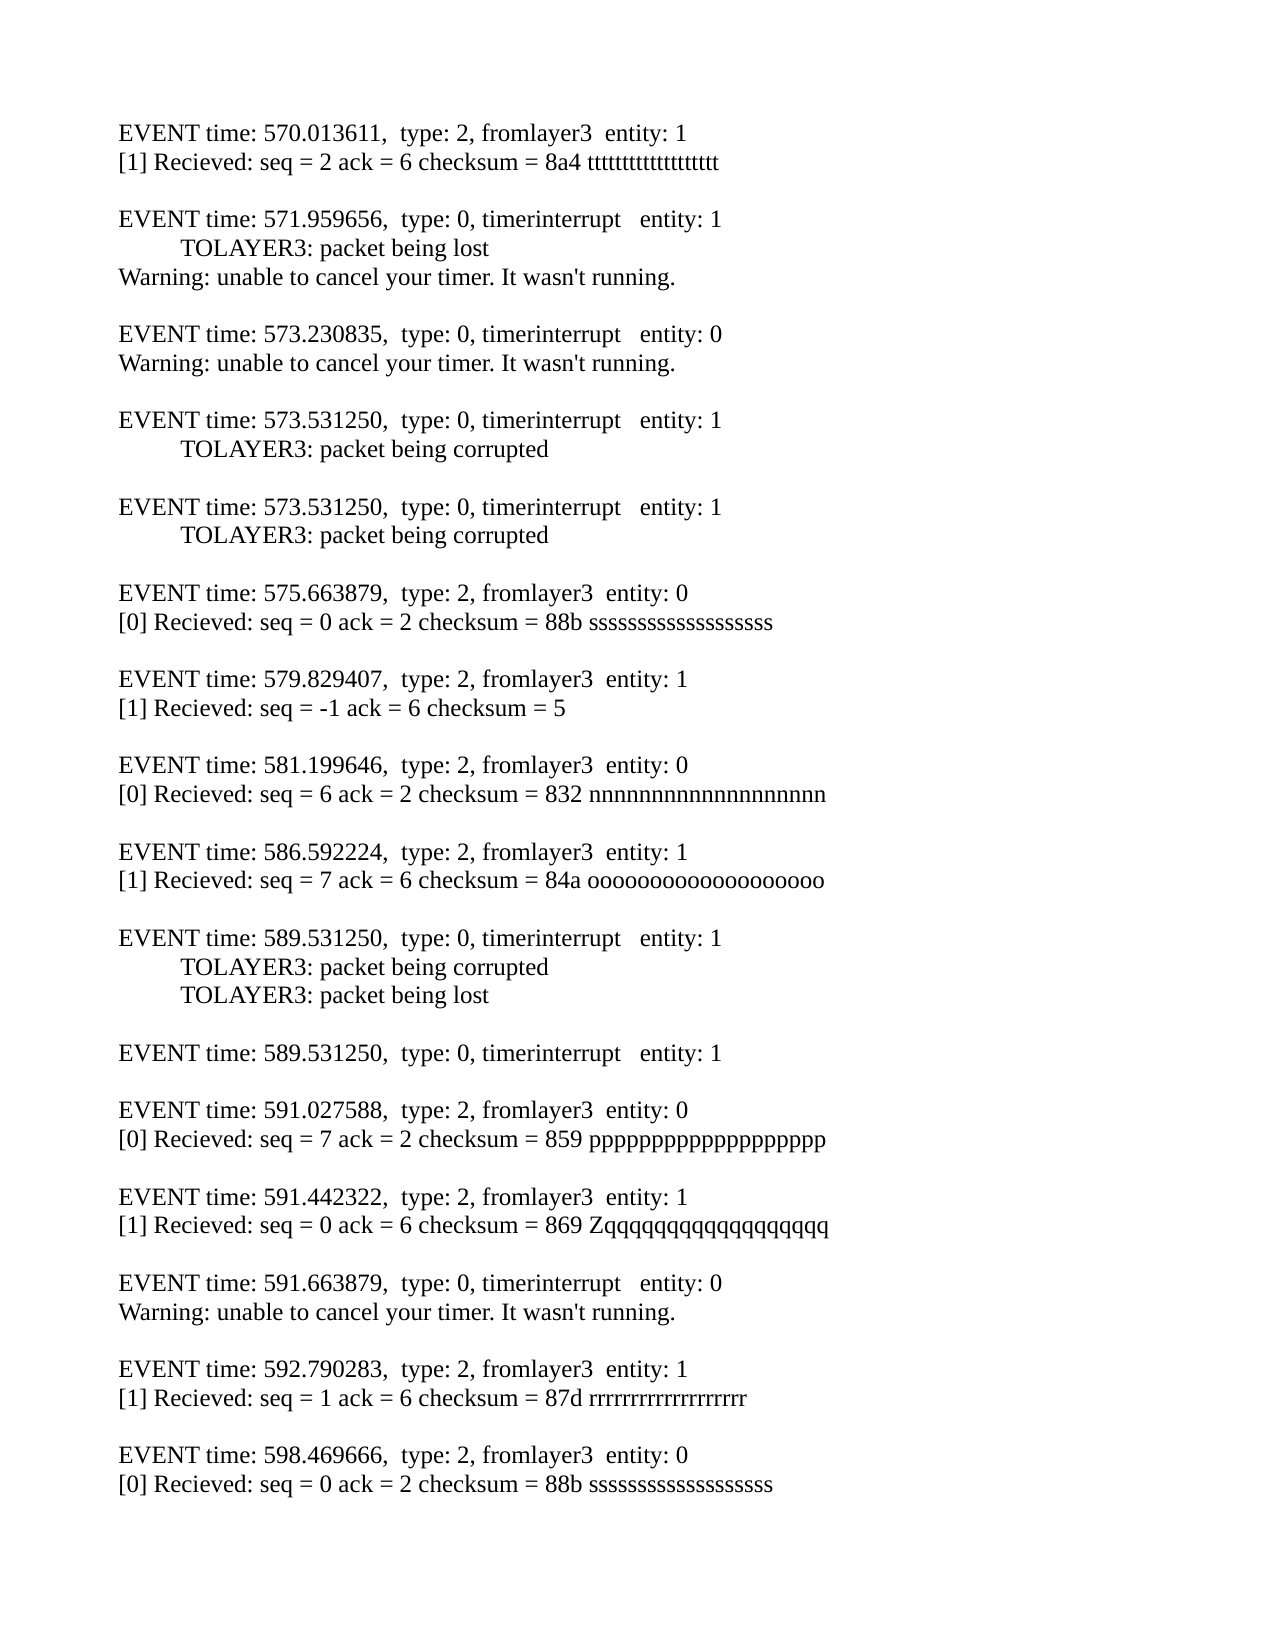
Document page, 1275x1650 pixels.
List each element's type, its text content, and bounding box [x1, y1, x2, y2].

text EVENT time: 591.027588, type: 2, fromlayer3 entity: 0 [118, 1096, 1157, 1124]
text [0] Recieved: seq = 0 ack = 2 checksum = 88b sssssssssssssssssss [118, 1469, 1157, 1498]
text Warning: unable to cancel your timer. It wasn't running. [118, 262, 1157, 291]
text [0] Recieved: seq = 6 ack = 2 checksum = 832 nnnnnnnnnnnnnnnnnnn [118, 779, 1157, 808]
text Warning: unable to cancel your timer. It wasn't running. [118, 348, 1157, 377]
text TOLAYER3: packet being lost [118, 981, 1157, 1009]
text TOLAYER3: packet being corrupted [118, 521, 1157, 549]
text EVENT time: 592.790283, type: 2, fromlayer3 entity: 1 [118, 1354, 1157, 1383]
text EVENT time: 575.663879, type: 2, fromlayer3 entity: 0 [118, 578, 1157, 607]
text EVENT time: 579.829407, type: 2, fromlayer3 entity: 1 [118, 664, 1157, 693]
text EVENT time: 570.013611, type: 2, fromlayer3 entity: 1 [118, 118, 1157, 147]
text EVENT time: 573.230835, type: 0, timerinterrupt entity: 0 [118, 319, 1157, 348]
text [1] Recieved: seq = 0 ack = 6 checksum = 869 Zqqqqqqqqqqqqqqqqqq [118, 1211, 1157, 1239]
text [0] Recieved: seq = 0 ack = 2 checksum = 88b sssssssssssssssssss [118, 607, 1157, 636]
text EVENT time: 598.469666, type: 2, fromlayer3 entity: 0 [118, 1441, 1157, 1469]
text EVENT time: 591.663879, type: 0, timerinterrupt entity: 0 [118, 1268, 1157, 1297]
text EVENT time: 581.199646, type: 2, fromlayer3 entity: 0 [118, 751, 1157, 779]
text EVENT time: 589.531250, type: 0, timerinterrupt entity: 1 [118, 1038, 1157, 1067]
text EVENT time: 573.531250, type: 0, timerinterrupt entity: 1 [118, 492, 1157, 521]
text TOLAYER3: packet being corrupted [118, 434, 1157, 463]
text [1] Recieved: seq = 1 ack = 6 checksum = 87d rrrrrrrrrrrrrrrrrrr [118, 1383, 1157, 1412]
text EVENT time: 589.531250, type: 0, timerinterrupt entity: 1 [118, 923, 1157, 952]
text EVENT time: 586.592224, type: 2, fromlayer3 entity: 1 [118, 837, 1157, 866]
text [0] Recieved: seq = 7 ack = 2 checksum = 859 ppppppppppppppppppp [118, 1124, 1157, 1153]
text [1] Recieved: seq = -1 ack = 6 checksum = 5 [118, 693, 1157, 722]
text TOLAYER3: packet being corrupted [118, 952, 1157, 981]
text [1] Recieved: seq = 2 ack = 6 checksum = 8a4 ttttttttttttttttttt [118, 147, 1157, 176]
text EVENT time: 573.531250, type: 0, timerinterrupt entity: 1 [118, 406, 1157, 434]
text TOLAYER3: packet being lost [118, 233, 1157, 262]
text EVENT time: 591.442322, type: 2, fromlayer3 entity: 1 [118, 1182, 1157, 1211]
text Warning: unable to cancel your timer. It wasn't running. [118, 1297, 1157, 1326]
text EVENT time: 571.959656, type: 0, timerinterrupt entity: 1 [118, 204, 1157, 233]
text [1] Recieved: seq = 7 ack = 6 checksum = 84a ooooooooooooooooooo [118, 866, 1157, 894]
